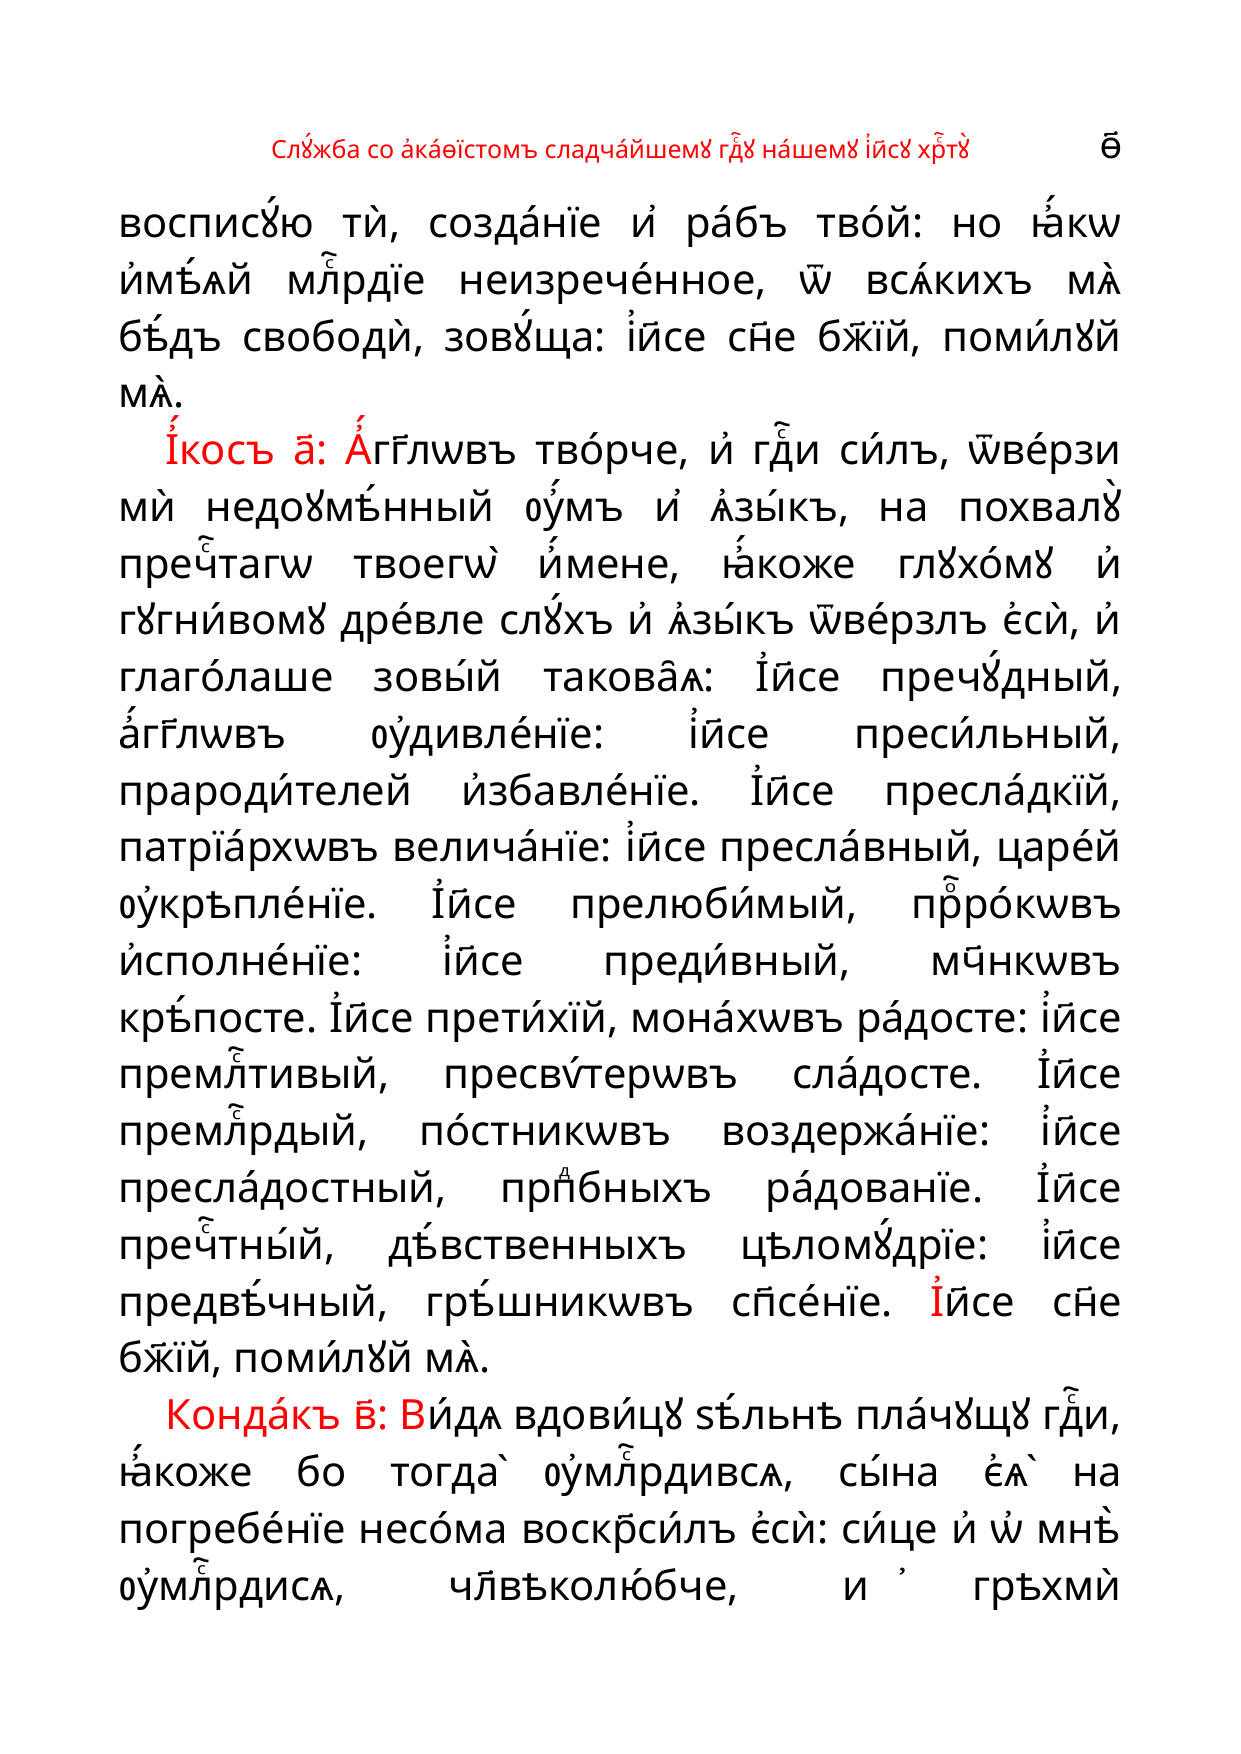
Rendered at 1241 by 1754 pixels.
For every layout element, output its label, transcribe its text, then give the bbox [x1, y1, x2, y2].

text восписꙋ́ю тѝ, созда́нїе и҆ ра́бъ тво́й: но ꙗ҆́кѡ и҆мѣ́ѧй млⷭ҇рдїе неизрече́нное, ѿ всѧ́кихъ мѧ̀ бѣ́дъ свободѝ, зовꙋ́ща: і҆и҃се сн҃е бж҃їй, поми́лꙋй мѧ̀. [118, 193, 1122, 420]
text І҆́косъ а҃: А҆́гг҃лѡвъ тво́рче, и҆ гдⷭ҇и си́лъ, ѿве́рзи мѝ недоꙋмѣ́нный ᲂу҆́мъ и҆ ѧ҆зы́къ, на похвалꙋ̀ пречⷭ҇тагѡ твоегѡ̀ и҆́мене, ꙗ҆́коже глꙋхо́мꙋ и҆ гꙋгни́вомꙋ дре́вле слꙋ́хъ и҆ ѧ҆зы́къ ѿве́рзлъ є҆сѝ, и҆ глаго́лаше зовы́й такова̑ѧ: І҆и҃се пречꙋ́дный, а҆́гг҃лѡвъ ᲂу҆дивле́нїе: і҆и҃се преси́льный, прароди́телей и҆збавле́нїе. І҆и҃се пресла́дкїй, патрїа́рхѡвъ велича́нїе: і҆и҃се пресла́вный, царе́й ᲂу҆крѣпле́нїе. І҆и҃се прелюби́мый, прⷪ҇ро́кѡвъ и҆сполне́нїе: і҆и҃се преди́вный, мч҃нкѡвъ крѣ́посте. І҆и҃се прети́хїй, мона́хѡвъ ра́досте: і҆и҃се премлⷭ҇тивый, пресвѵ́терѡвъ сла́досте. І҆и҃се премлⷭ҇рдый, по́стникѡвъ воздержа́нїе: і҆и҃се пресла́достный, прпⷣбныхъ ра́дованїе. І҆и҃се пречⷭ҇тны́й, дѣ́вственныхъ цѣломꙋ́дрїе: і҆и҃се предвѣ́чный, грѣ́шникѡвъ сп҃се́нїе. І҆и҃се сн҃е бж҃їй, поми́лꙋй мѧ̀. [118, 420, 1122, 1385]
text Конда́къ в҃: Ви́дѧ вдови́цꙋ ѕѣ́льнѣ пла́чꙋщꙋ гдⷭ҇и, ꙗ҆́коже бо тогда̀ ᲂу҆млⷭ҇рдивсѧ, сы́на є҆ѧ̀ на погребе́нїе несо́ма воскр҃си́лъ є҆сѝ: си́це и҆ ѡ҆ мнѣ̀ ᲂу҆млⷭ҇рдисѧ, чл҃вѣколю́бче, и҆ грѣхмѝ [118, 1385, 1122, 1612]
